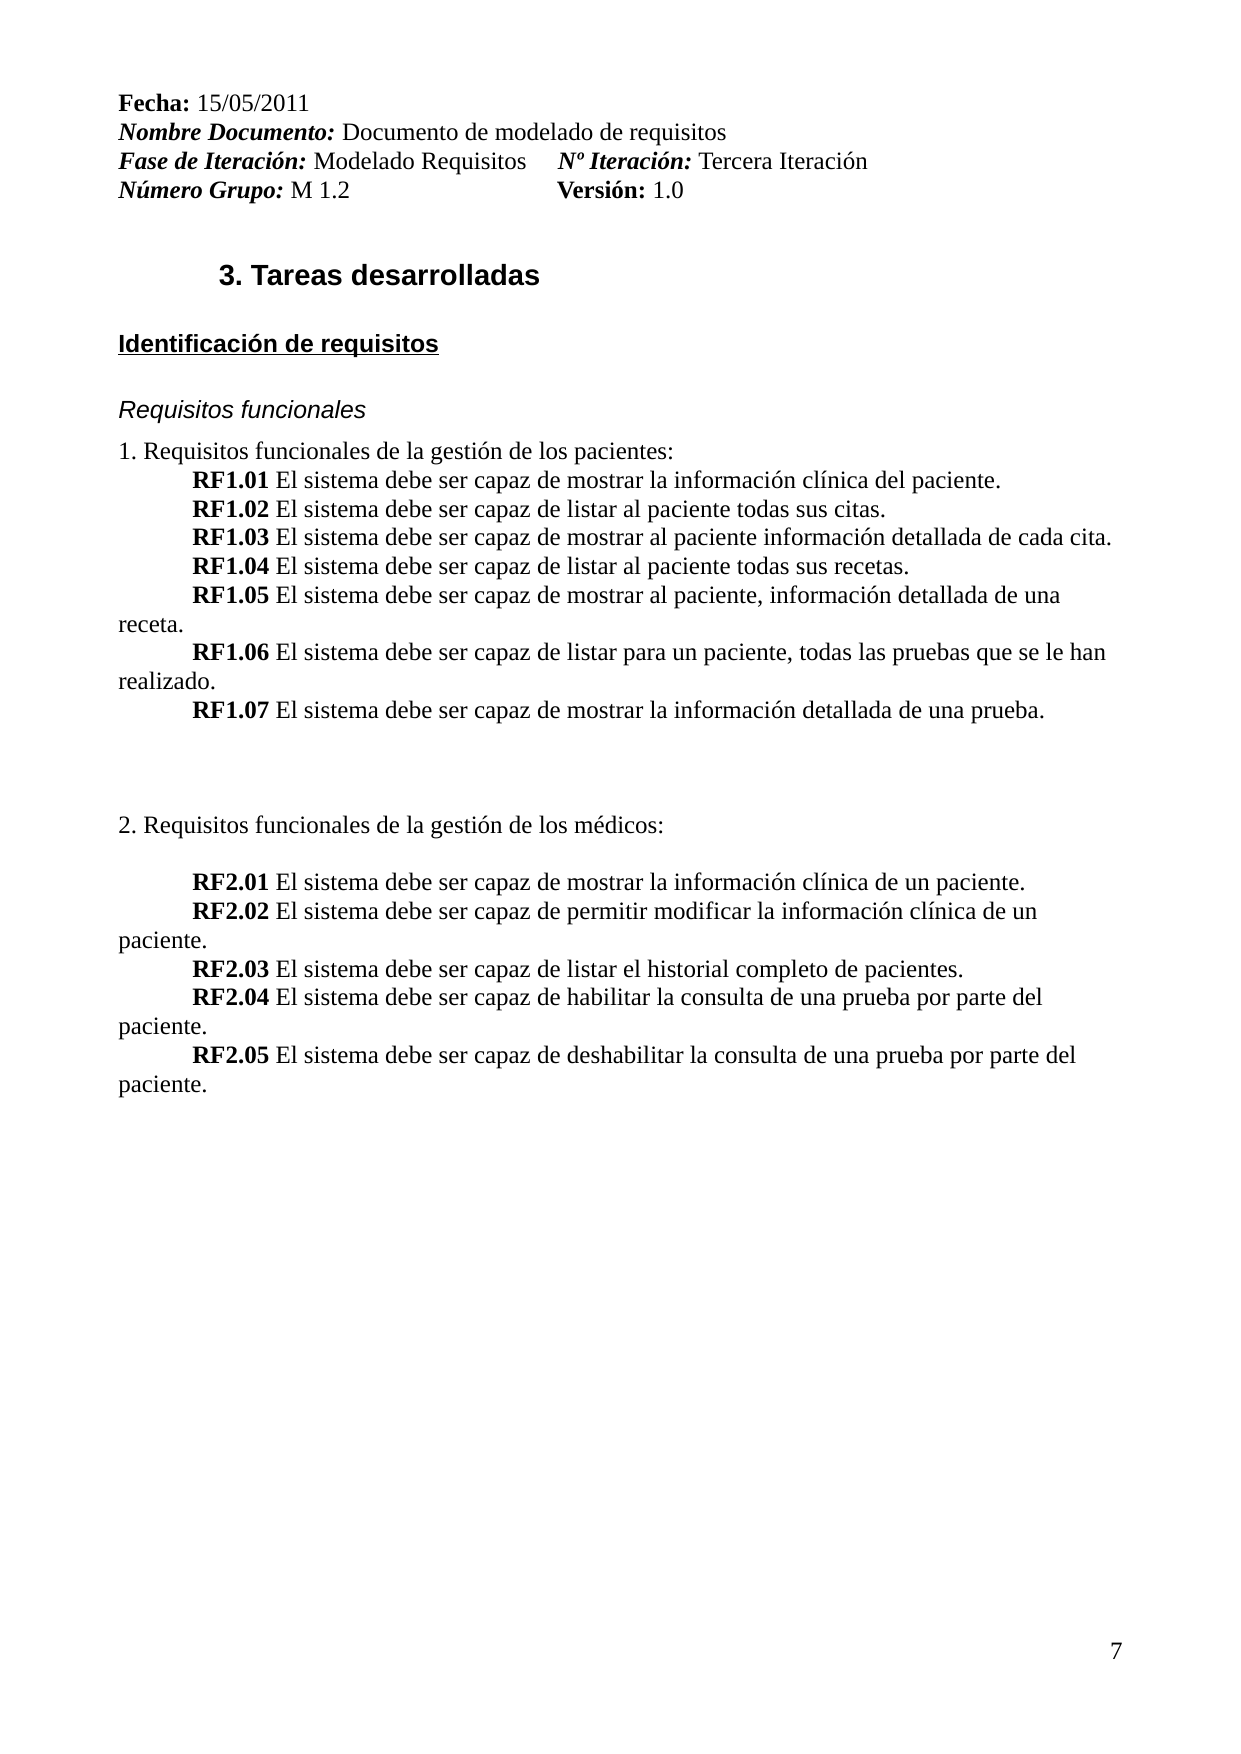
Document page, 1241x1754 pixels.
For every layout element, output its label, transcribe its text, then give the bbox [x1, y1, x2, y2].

text 1. Requisitos funcionales de la gestión de los pacientes: [118, 436, 1122, 465]
text RF1.05 El sistema debe ser capaz de mostrar al paciente, información detallada de una receta. [118, 580, 1122, 637]
text RF2.05 El sistema debe ser capaz de deshabilitar la consulta de una prueba por parte del paciente. [118, 1040, 1122, 1097]
text RF1.02 El sistema debe ser capaz de listar al paciente todas sus citas. [118, 494, 1122, 522]
text RF1.06 El sistema debe ser capaz de listar para un paciente, todas las pruebas que se le han realizado. [118, 637, 1122, 695]
text RF2.02 El sistema debe ser capaz de permitir modificar la información clínica de un paciente. [118, 896, 1122, 954]
text RF1.01 El sistema debe ser capaz de mostrar la información clínica del paciente. [118, 465, 1122, 494]
text RF2.03 El sistema debe ser capaz de listar el historial completo de pacientes. [118, 954, 1122, 982]
subtitle Requisitos funcionales [118, 395, 1122, 424]
text RF1.03 El sistema debe ser capaz de mostrar al paciente información detallada de cada cita. [118, 522, 1122, 551]
text RF1.07 El sistema debe ser capaz de mostrar la información detallada de una prueba. [118, 695, 1122, 724]
subtitle Identificación de requisitos [118, 329, 1122, 358]
subtitle 3. Tareas desarrolladas [163, 258, 1122, 292]
text RF1.04 El sistema debe ser capaz de listar al paciente todas sus recetas. [118, 551, 1122, 580]
text RF2.01 El sistema debe ser capaz de mostrar la información clínica de un paciente. [118, 867, 1122, 896]
text RF2.04 El sistema debe ser capaz de habilitar la consulta de una prueba por parte del paciente. [118, 982, 1122, 1040]
text 2. Requisitos funcionales de la gestión de los médicos: [118, 810, 1122, 839]
